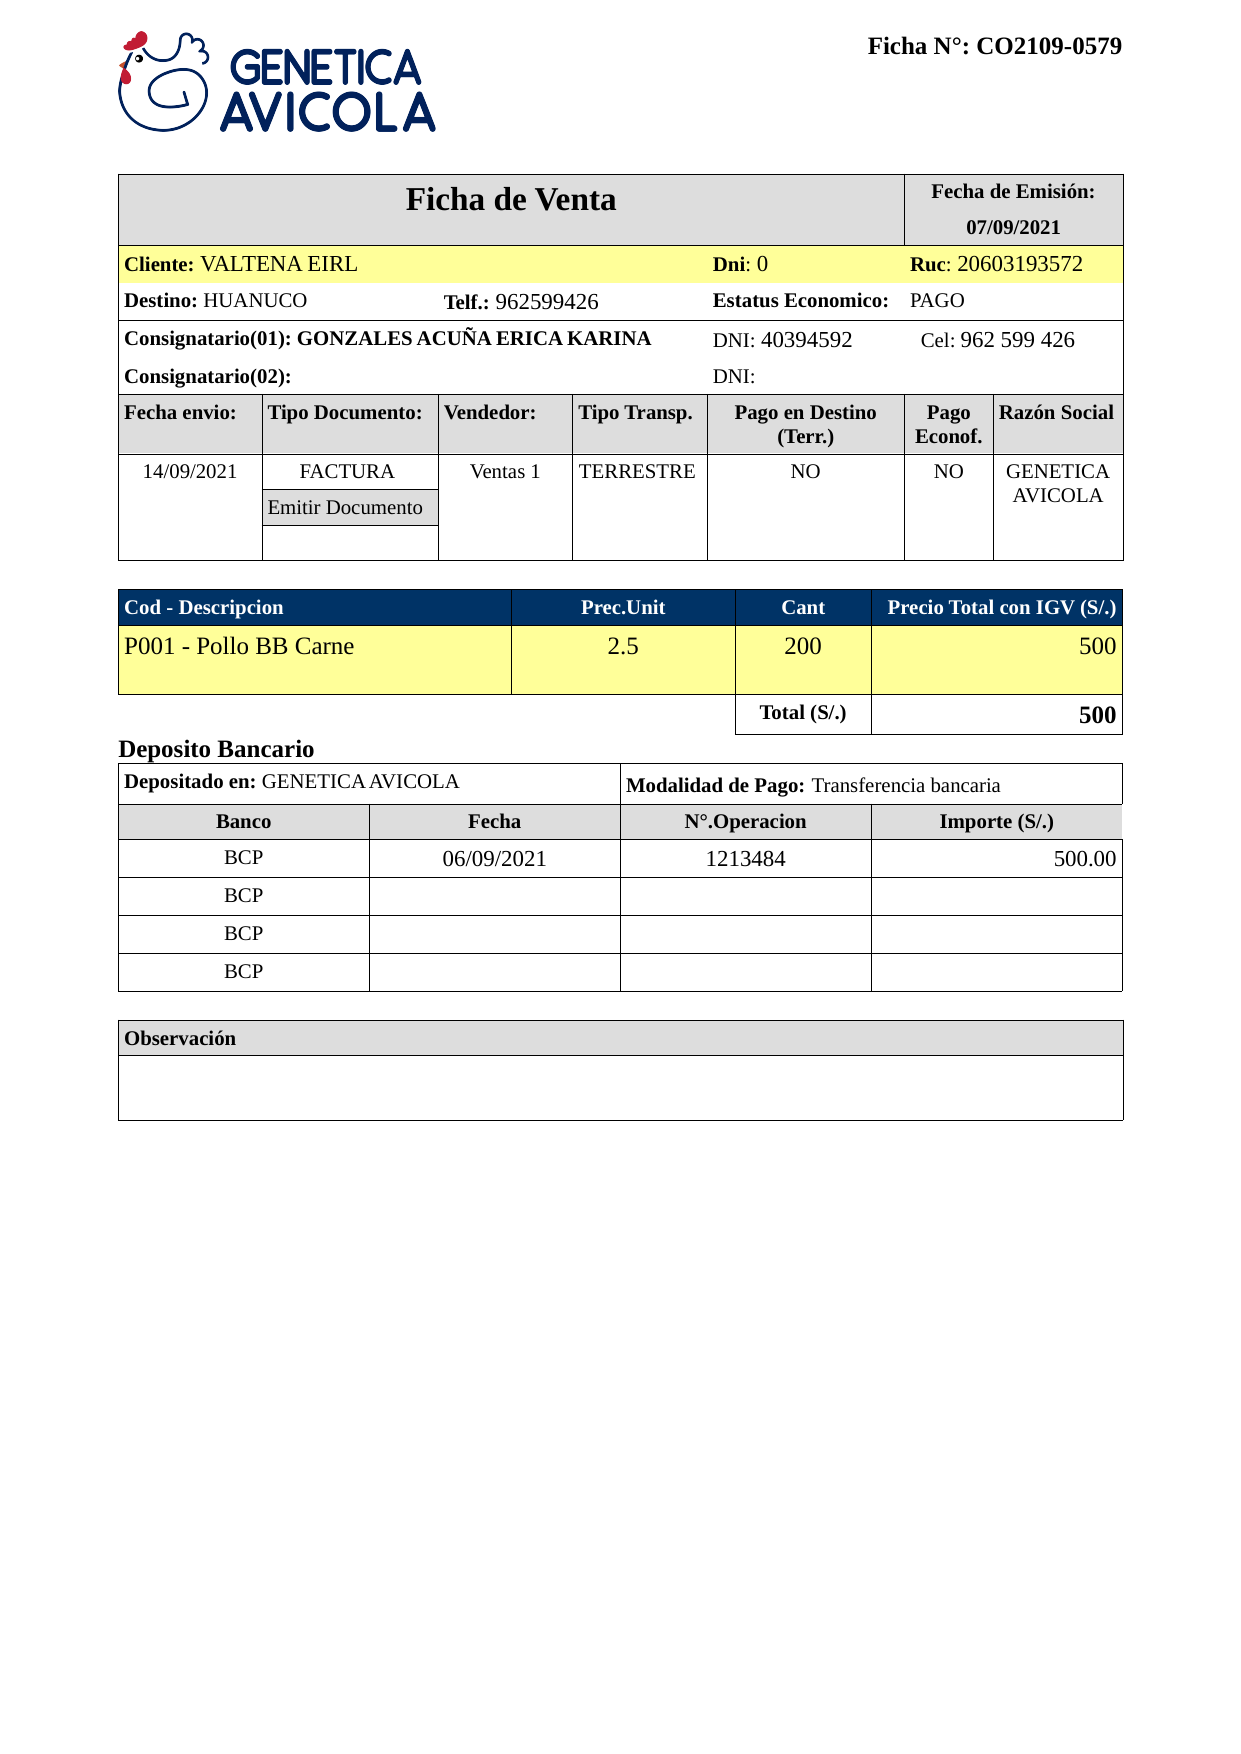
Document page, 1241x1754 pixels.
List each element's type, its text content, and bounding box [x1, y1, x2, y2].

picture [118, 31, 436, 132]
table_cell Banco [119, 805, 369, 839]
table_cell 500 [872, 695, 1122, 734]
table_cell [621, 916, 871, 953]
table_header Ficha de Venta [119, 175, 904, 245]
table_cell GENETICA AVICOLA [994, 455, 1123, 560]
table_cell [370, 954, 620, 991]
table_cell 14/09/2021 [119, 455, 262, 560]
table_cell 500.00 [872, 840, 1122, 877]
table_cell Telf.: 962599426 [438, 283, 707, 320]
table_cell BCP [119, 954, 369, 991]
table_cell Fecha envio: [119, 395, 262, 453]
table_cell Cel: 962 599 426 [915, 321, 1123, 358]
table_cell Consignatario(02): [119, 358, 707, 394]
table_cell 2.5 [512, 626, 735, 694]
table_cell Estatus Economico: [707, 283, 904, 320]
table_cell Total (S/.) [736, 695, 871, 734]
table_cell [872, 954, 1122, 991]
table_cell Cliente: VALTENA EIRL [119, 246, 707, 283]
table_header Modalidad de Pago: Transferencia bancaria [621, 764, 1122, 803]
table_cell 1213484 [621, 840, 871, 877]
table_cell BCP [119, 916, 369, 953]
table_header Prec.Unit [512, 590, 735, 625]
table_header Cod - Descripcion [119, 590, 511, 625]
table_cell [370, 916, 620, 953]
table_cell BCP [119, 840, 369, 877]
table_cell TERRESTRE [573, 455, 707, 560]
table_cell PAGO [904, 283, 1123, 320]
table_cell [621, 954, 871, 991]
table_cell [119, 1056, 1123, 1119]
table_cell Tipo Transp. [573, 395, 707, 453]
table_cell [872, 916, 1122, 953]
table_cell [370, 878, 620, 915]
table_cell Ventas 1 [439, 455, 572, 560]
table_cell P001 - Pollo BB Carne [119, 626, 511, 694]
table_cell Consignatario(01): GONZALES ACUÑA ERICA KARINA [119, 321, 707, 358]
table_cell Destino: HUANUCO [119, 283, 438, 320]
table_header Observación [119, 1021, 1123, 1055]
table_cell [621, 878, 871, 915]
table_cell NO [905, 455, 993, 560]
table_cell Pago en Destino (Terr.) [708, 395, 904, 453]
table_cell BCP [119, 878, 369, 915]
table_cell 200 [736, 626, 871, 694]
table_cell DNI: 40394592 [707, 321, 915, 358]
table_cell Importe (S/.) [872, 805, 1122, 839]
table_cell Razón Social [994, 395, 1123, 453]
table_cell DNI: [707, 358, 1123, 394]
table_cell NO [708, 455, 904, 560]
table_cell [872, 878, 1122, 915]
table_cell 07/09/2021 [905, 209, 1123, 245]
table_cell Tipo Documento: [263, 395, 438, 453]
table_cell Fecha [370, 805, 620, 839]
table_cell [118, 695, 511, 734]
table_cell Ruc: 20603193572 [904, 246, 1123, 283]
table_cell [263, 526, 438, 560]
table_cell N°.Operacion [621, 805, 871, 839]
table_cell [511, 695, 735, 734]
table_cell 500 [872, 626, 1122, 694]
table_header Precio Total con IGV (S/.) [872, 590, 1122, 625]
table_cell Dni: 0 [707, 246, 904, 283]
table_header Depositado en: GENETICA AVICOLA [119, 764, 620, 803]
table_cell Pago Econof. [905, 395, 993, 453]
table_header Fecha de Emisión: [905, 175, 1123, 209]
text Deposito Bancario [118, 734, 1122, 763]
table_cell 06/09/2021 [370, 840, 620, 877]
table_cell Vendedor: [439, 395, 572, 453]
table_cell Emitir Documento [263, 490, 438, 525]
table_cell FACTURA [263, 455, 438, 489]
table_header Cant [736, 590, 871, 625]
